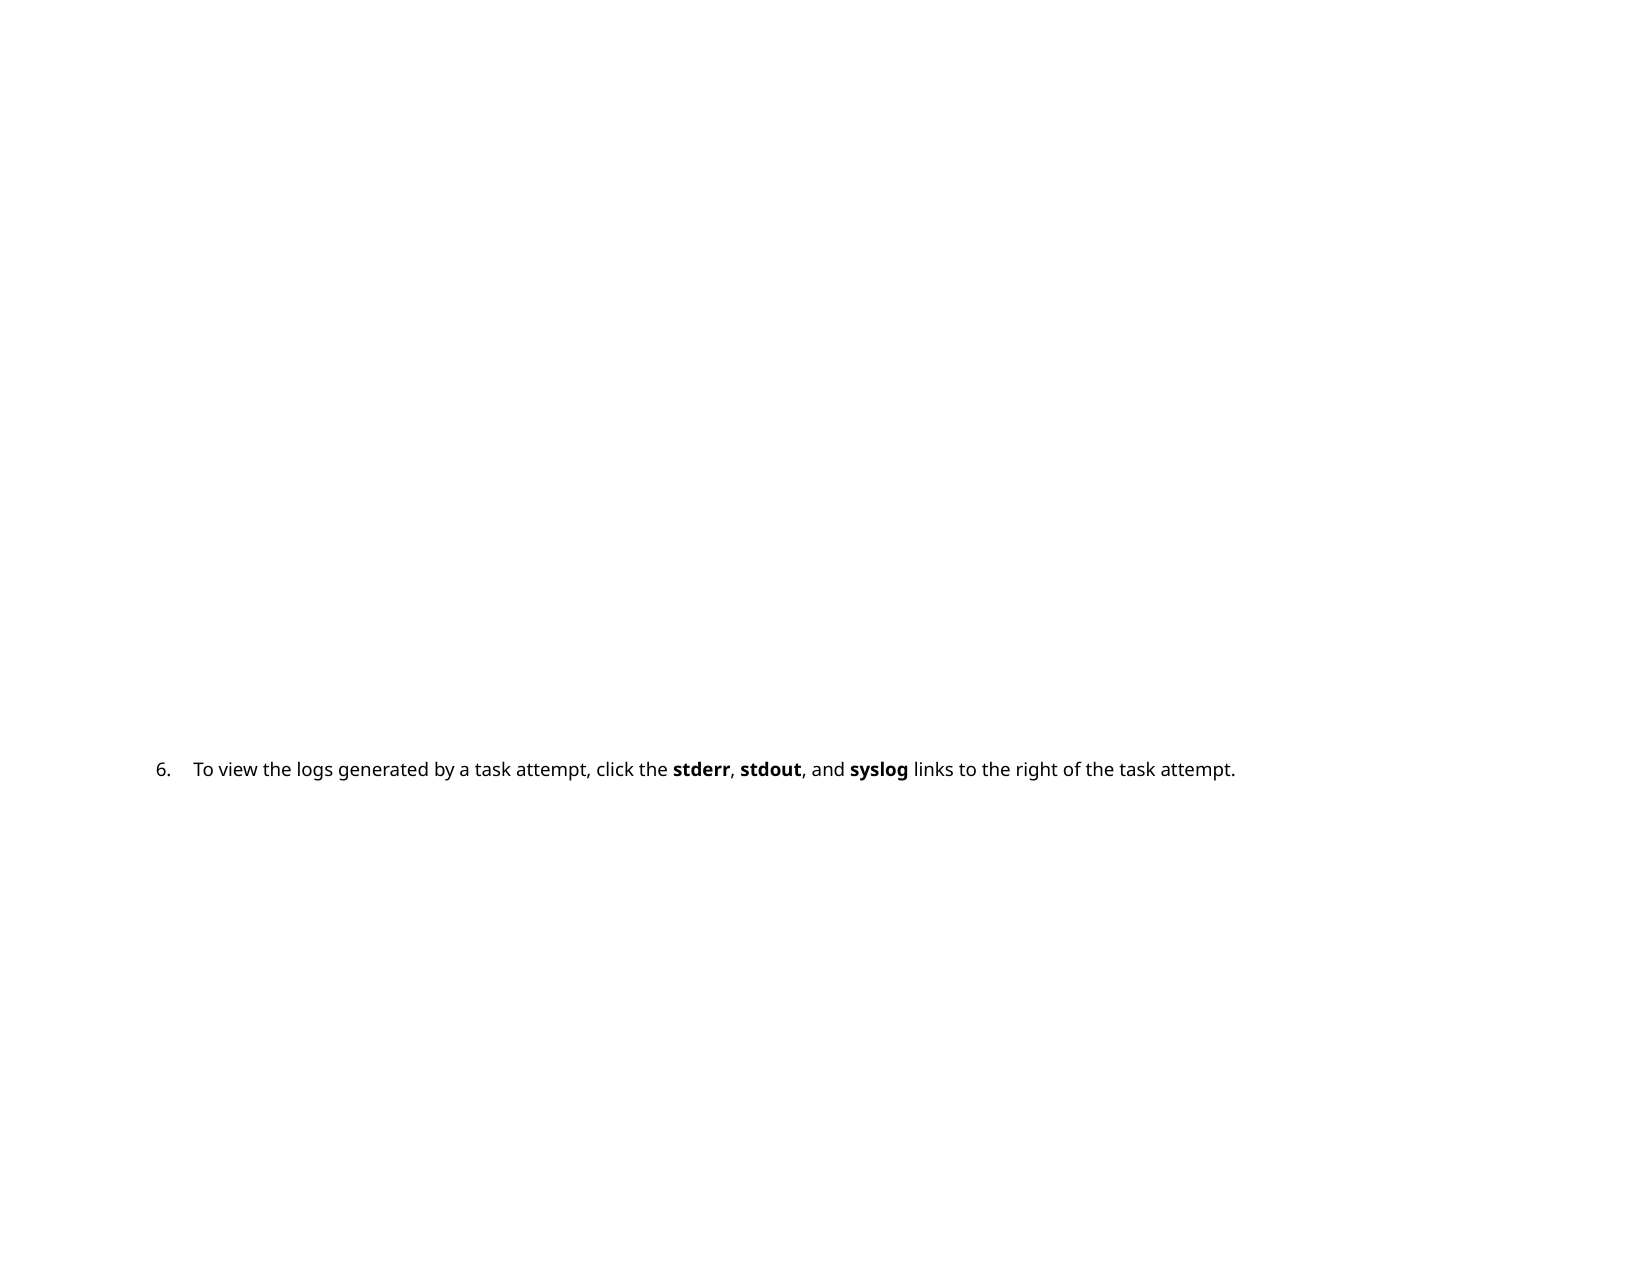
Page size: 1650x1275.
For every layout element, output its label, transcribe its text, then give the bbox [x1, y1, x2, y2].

list To view the logs generated by a task attempt, click the stderr, stdout, and syslog links to the right of the task attempt. [156, 757, 1532, 782]
